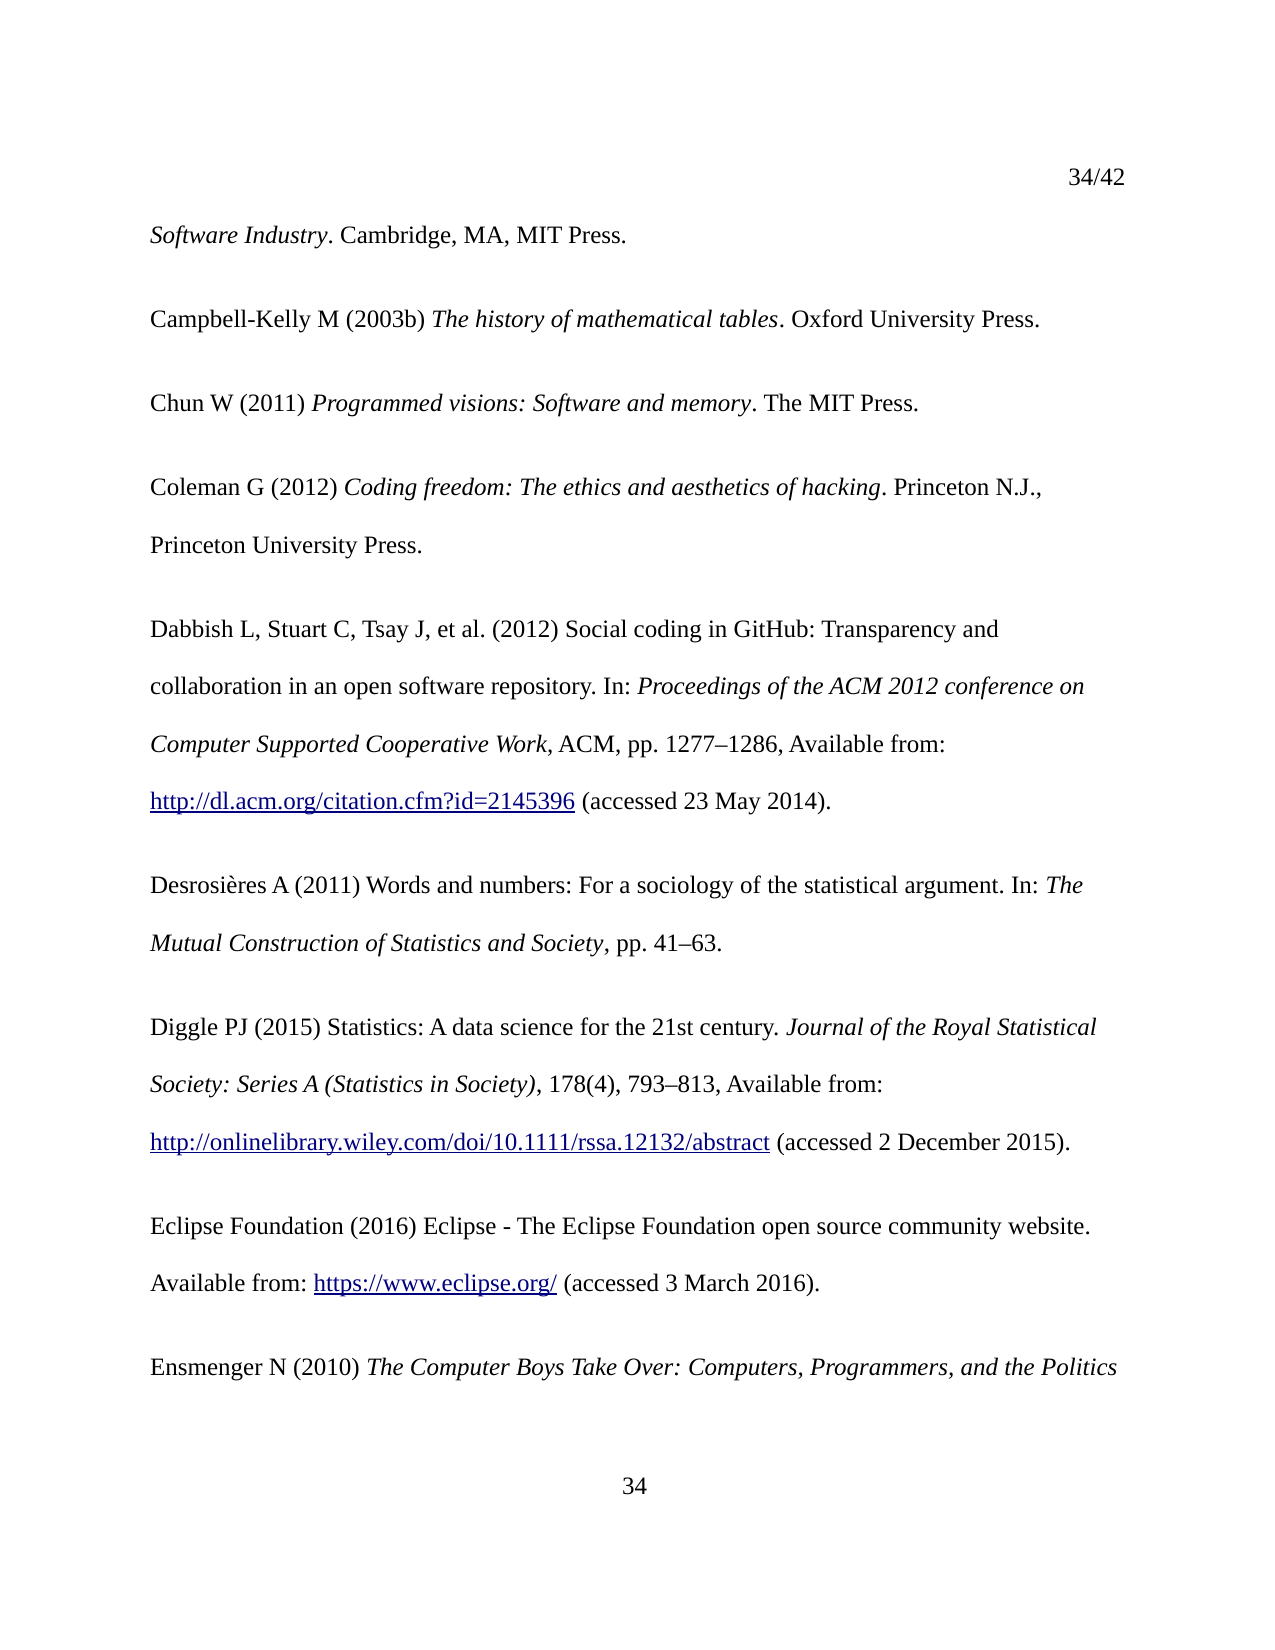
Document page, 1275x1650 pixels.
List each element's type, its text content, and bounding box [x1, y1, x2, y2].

text Chun W (2011) Programmed visions: Software and memory. The MIT Press. [150, 388, 1125, 417]
text Software Industry. Cambridge, MA, MIT Press. [150, 220, 1125, 249]
text Eclipse Foundation (2016) Eclipse - The Eclipse Foundation open source community website. Available from: https://www.eclipse.org/ (accessed 3 March 2016). [150, 1211, 1125, 1297]
text Campbell-Kelly M (2003b) The history of mathematical tables. Oxford University Press. [150, 304, 1125, 333]
text Diggle PJ (2015) Statistics: A data science for the 21st century. Journal of the Royal Statistical Society: Series A (Statistics in Society), 178(4), 793–813, Available from: http://onlinelibrary.wiley.com/doi/10.1111/rssa.12132/abstract (accessed 2 December 2015). [150, 1012, 1125, 1156]
text Ensmenger N (2010) The Computer Boys Take Over: Computers, Programmers, and the Politics [150, 1352, 1125, 1381]
text Dabbish L, Stuart C, Tsay J, et al. (2012) Social coding in GitHub: Transparency and collaboration in an open software repository. In: Proceedings of the ACM 2012 conference on Computer Supported Cooperative Work, ACM, pp. 1277–1286, Available from: http://dl.acm.org/citation.cfm?id=2145396 (accessed 23 May 2014). [150, 614, 1125, 815]
text Desrosières A (2011) Words and numbers: For a sociology of the statistical argument. In: The Mutual Construction of Statistics and Society, pp. 41–63. [150, 870, 1125, 957]
text Coleman G (2012) Coding freedom: The ethics and aesthetics of hacking. Princeton N.J., Princeton University Press. [150, 472, 1125, 558]
